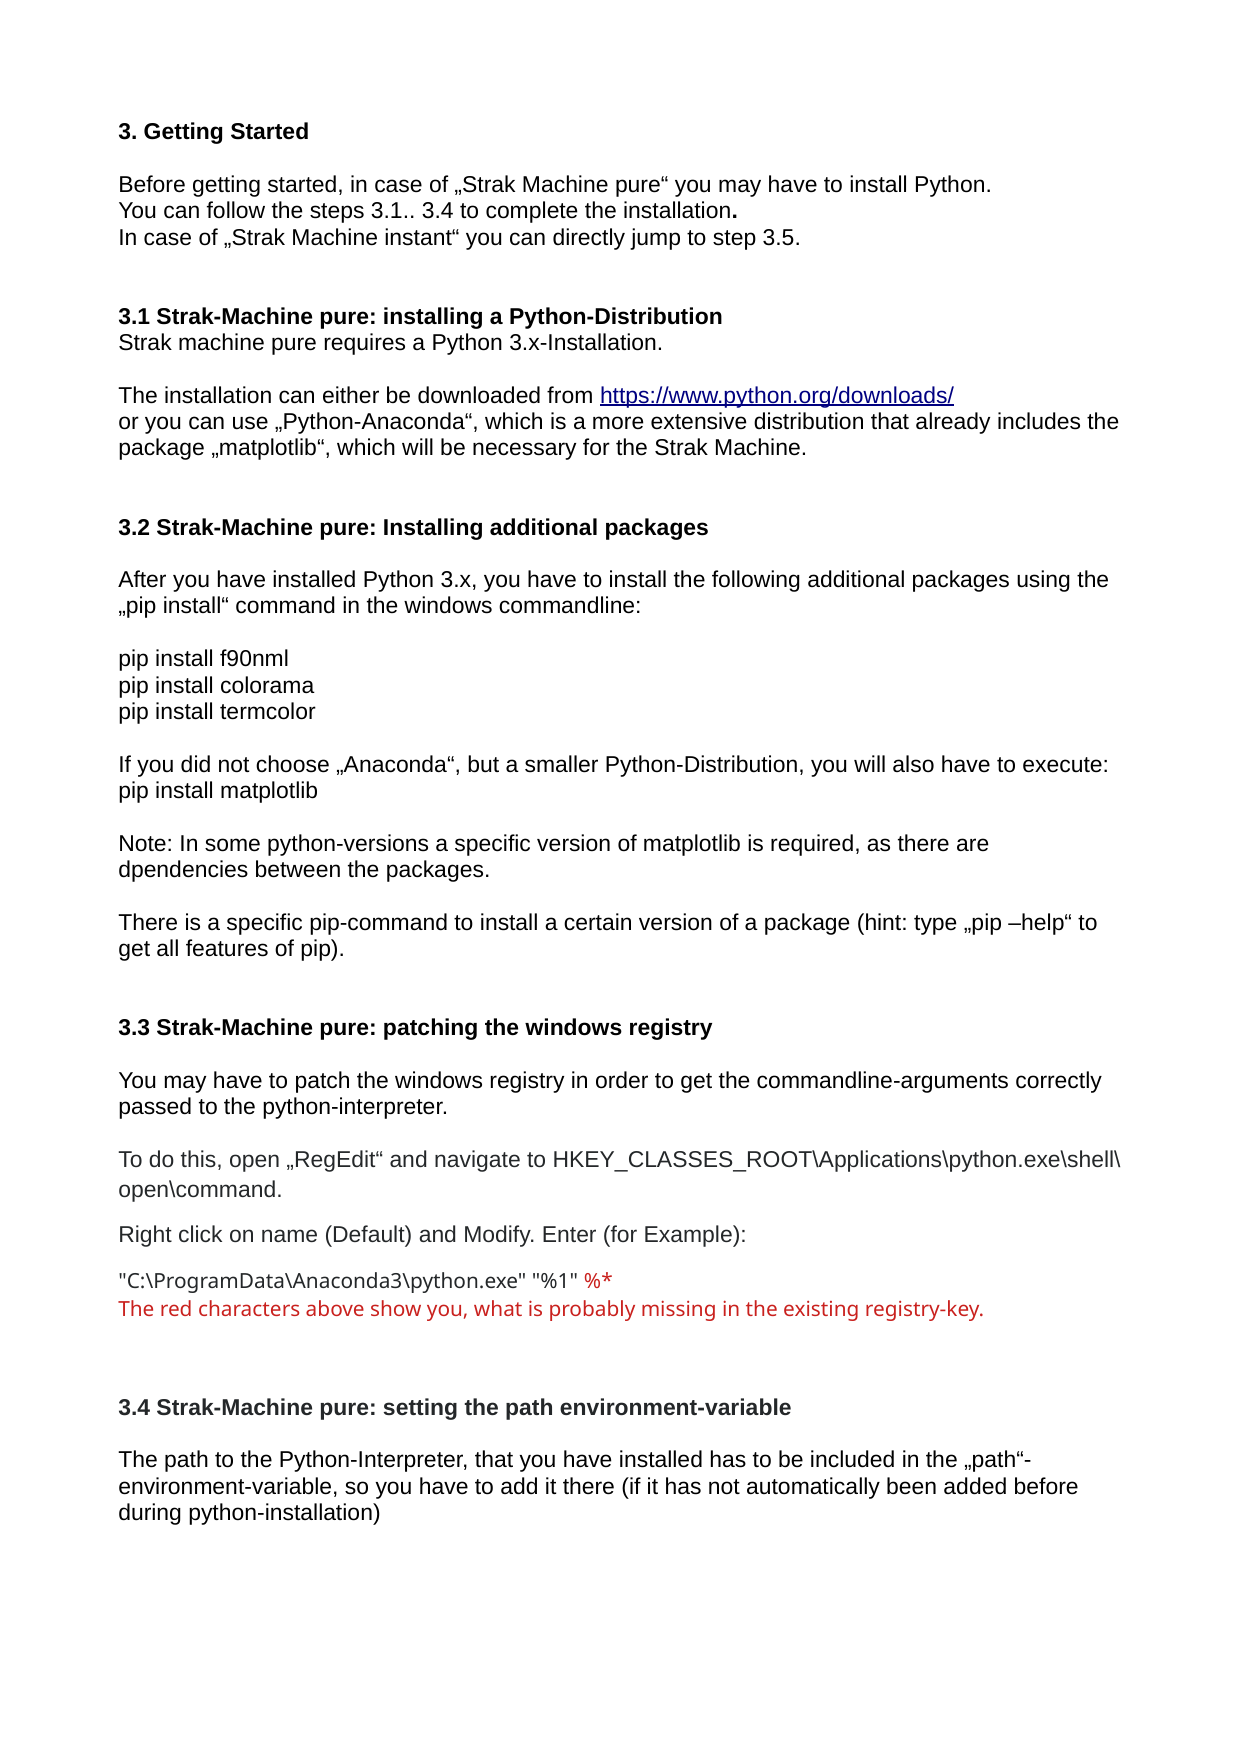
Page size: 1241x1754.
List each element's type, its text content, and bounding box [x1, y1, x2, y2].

text In case of „Strak Machine instant“ you can directly jump to step 3.5. [118, 223, 1122, 250]
text Right click on name (Default) and Modify. Enter (for Example): [118, 1221, 1122, 1247]
text You can follow the steps 3.1.. 3.4 to complete the installation. [118, 197, 1122, 223]
text 3. Getting Started [118, 118, 1122, 144]
text After you have installed Python 3.x, you have to install the following additional packages using the „pip install“ command in the windows commandline: [118, 566, 1122, 619]
text 3.4 Strak-Machine pure: setting the path environment-variable [118, 1393, 1122, 1420]
text 3.1 Strak-Machine pure: installing a Python-Distribution [118, 303, 1122, 329]
text The installation can either be downloaded from https://www.python.org/downloads/ [118, 382, 1122, 408]
text 3.2 Strak-Machine pure: Installing additional packages [118, 513, 1122, 540]
text "C:\ProgramData\Anaconda3\python.exe" "%1" %* [118, 1266, 1122, 1294]
text Note: In some python-versions a specific version of matplotlib is required, as there are dpendencies between the packages. [118, 830, 1122, 882]
text pip install f90nml [118, 645, 1122, 672]
text Before getting started, in case of „Strak Machine pure“ you may have to install Python. [118, 171, 1122, 197]
text Strak machine pure requires a Python 3.x-Installation. [118, 329, 1122, 355]
text To do this, open „RegEdit“ and navigate to HKEY_CLASSES_ROOT\Applications\python.exe\shell\open\command. [118, 1146, 1122, 1202]
text You may have to patch the windows registry in order to get the commandline-arguments correctly passed to the python-interpreter. [118, 1067, 1122, 1119]
text or you can use „Python-Anaconda“, which is a more extensive distribution that already includes the package „matplotlib“, which will be necessary for the Strak Machine. [118, 408, 1122, 461]
text There is a specific pip-command to install a certain version of a package (hint: type „pip –help“ to get all features of pip). [118, 909, 1122, 961]
text pip install colorama [118, 672, 1122, 698]
text 3.3 Strak-Machine pure: patching the windows registry [118, 1014, 1122, 1041]
text pip install termcolor [118, 698, 1122, 724]
text The red characters above show you, what is probably missing in the existing registry-key. [118, 1294, 1122, 1323]
text The path to the Python-Interpreter, that you have installed has to be included in the „path“-environment-variable, so you have to add it there (if it has not automatically been added before during python-installation) [118, 1446, 1122, 1525]
text pip install matplotlib [118, 777, 1122, 803]
text If you did not choose „Anaconda“, but a smaller Python-Distribution, you will also have to execute: [118, 751, 1122, 777]
